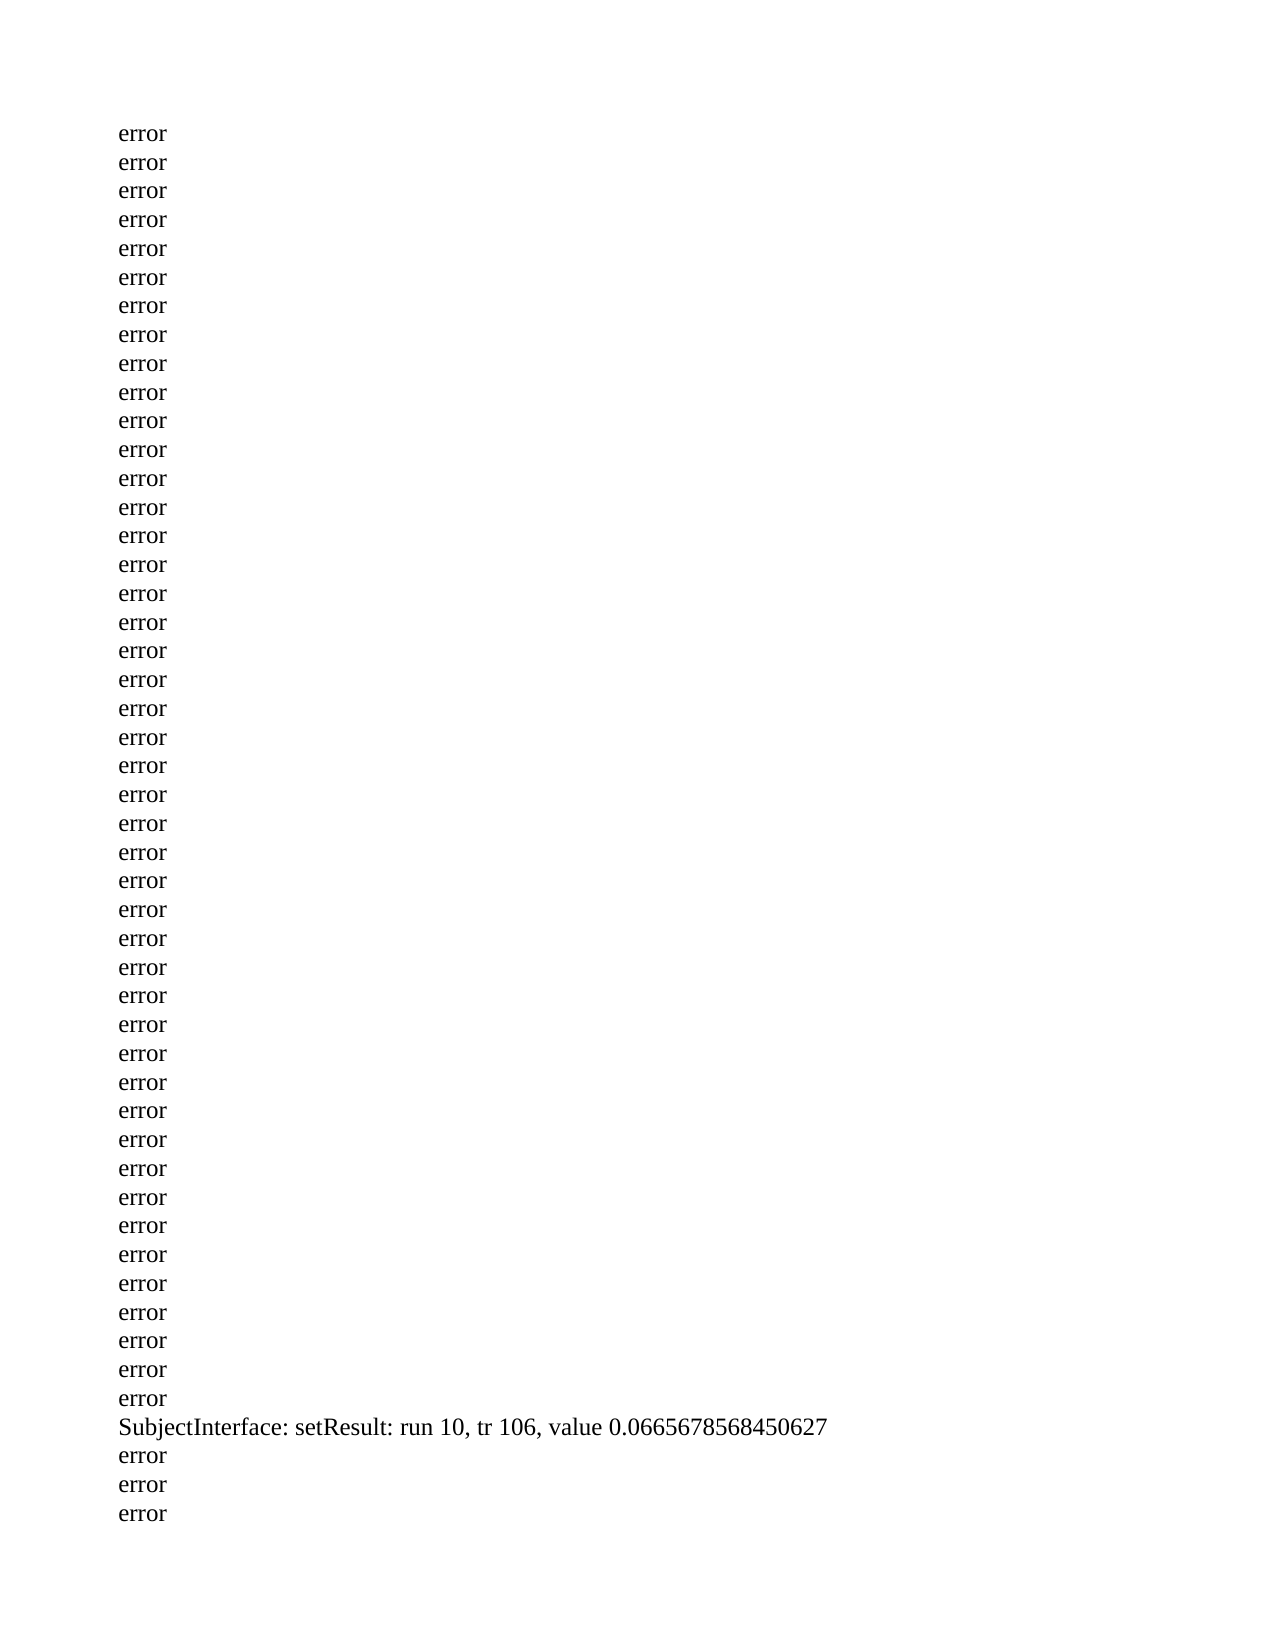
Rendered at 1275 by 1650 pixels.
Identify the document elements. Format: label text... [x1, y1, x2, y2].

text error [118, 233, 1157, 262]
text error [118, 434, 1157, 463]
text error [118, 607, 1157, 636]
text error [118, 751, 1157, 779]
text error [118, 1354, 1157, 1383]
text SubjectInterface: setResult: run 10, tr 106, value 0.0665678568450627 [118, 1412, 1157, 1441]
text error [118, 837, 1157, 866]
text error [118, 1469, 1157, 1498]
text error [118, 1124, 1157, 1153]
text error [118, 1383, 1157, 1412]
text error [118, 1182, 1157, 1211]
text error [118, 1326, 1157, 1354]
text error [118, 1096, 1157, 1124]
text error [118, 866, 1157, 894]
text error [118, 1297, 1157, 1326]
text error [118, 377, 1157, 406]
text error [118, 1498, 1157, 1527]
text error [118, 693, 1157, 722]
text error [118, 406, 1157, 434]
text error [118, 722, 1157, 751]
text error [118, 319, 1157, 348]
text error [118, 1038, 1157, 1067]
text error [118, 348, 1157, 377]
text error [118, 1268, 1157, 1297]
text error [118, 1239, 1157, 1268]
text error [118, 981, 1157, 1009]
text error [118, 463, 1157, 492]
text error [118, 578, 1157, 607]
text error [118, 808, 1157, 837]
text error [118, 894, 1157, 923]
text error [118, 204, 1157, 233]
text error [118, 664, 1157, 693]
text error [118, 1441, 1157, 1469]
text error [118, 1067, 1157, 1096]
text error [118, 779, 1157, 808]
text error [118, 262, 1157, 291]
text error [118, 923, 1157, 952]
text error [118, 1211, 1157, 1239]
text error [118, 549, 1157, 578]
text error [118, 147, 1157, 176]
text error [118, 952, 1157, 981]
text error [118, 492, 1157, 521]
text error [118, 1009, 1157, 1038]
text error [118, 636, 1157, 664]
text error [118, 1153, 1157, 1182]
text error [118, 521, 1157, 549]
text error [118, 118, 1157, 147]
text error [118, 176, 1157, 204]
text error [118, 291, 1157, 319]
